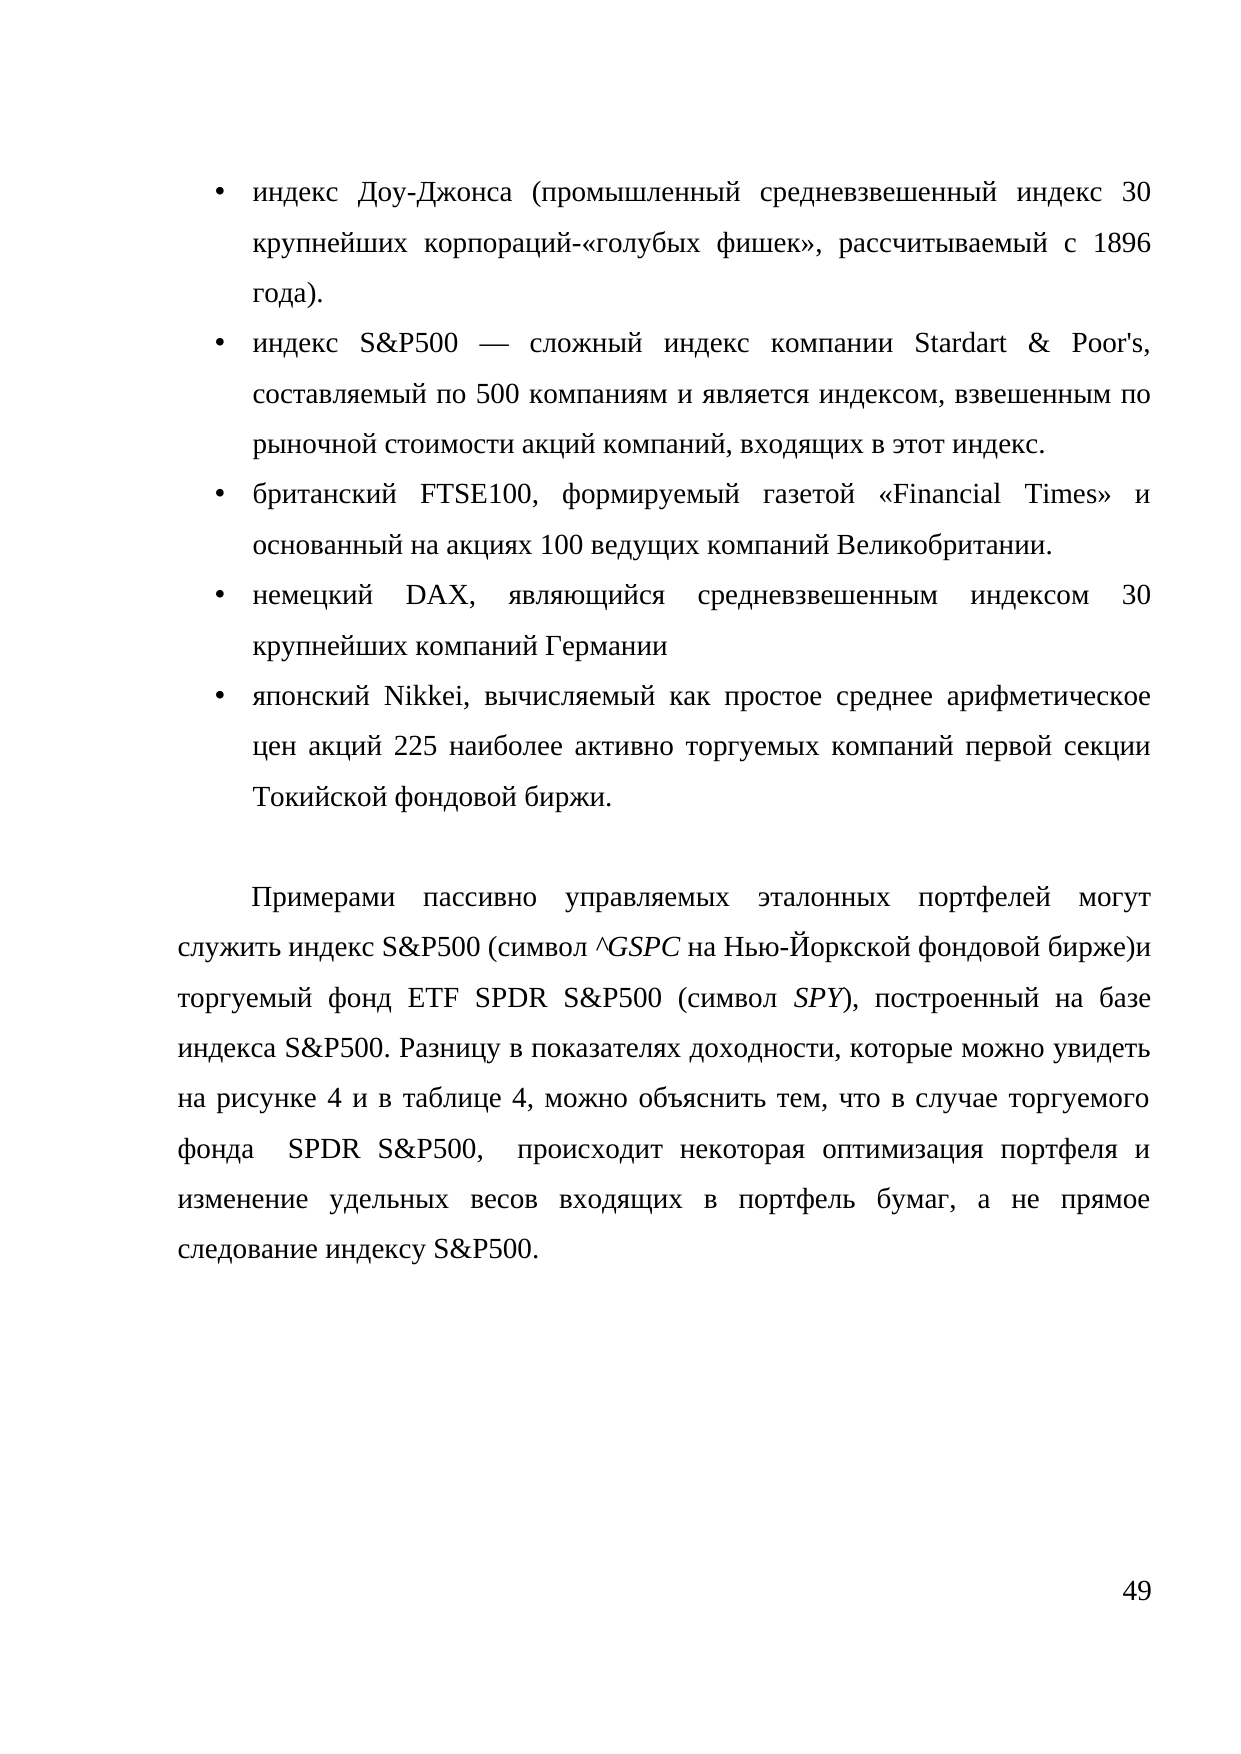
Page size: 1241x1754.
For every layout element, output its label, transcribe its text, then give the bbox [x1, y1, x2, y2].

list немецкий DAX, являющийся средневзвешенным индексом 30 крупнейших компаний Германии [215, 577, 1152, 661]
list индекс Доу-Джонса (промышленный средневзвешенный индекс 30 крупнейших корпораций-«голубых фишек», рассчитываемый с 1896 года). [215, 174, 1152, 309]
text Примерами пассивно управляемых эталонных портфелей могут служить индекс S&P500 (символ ^GSPC на Нью-Йоркской фондовой бирже)и торгуемый фонд ETF SPDR S&P500 (символ SPY), построенный на базе индекса S&P500. Разницу в показателях доходности, которые можно увидеть на рисунке 4 и в таблице 4, можно объяснить тем, что в случае торгуемого фонда SPDR S&P500, происходит некоторая оптимизация портфеля и изменение удельных весов входящих в портфель бумаг, а не прямое следование индексу S&P500. [177, 879, 1152, 1265]
list японский Nikkei, вычисляемый как простое среднее арифметическое цен акций 225 наиболее активно торгуемых компаний первой секции Токийской фондовой биржи. [215, 678, 1152, 812]
list индекс S&P500 — сложный индекс компании Stardart & Poor's, составляемый по 500 компаниям и является индексом, взвешенным по рыночной стоимости акций компаний, входящих в этот индекс. [215, 325, 1152, 460]
list британский FTSE100, формируемый газетой «Financial Times» и основанный на акциях 100 ведущих компаний Великобритании. [215, 476, 1152, 560]
